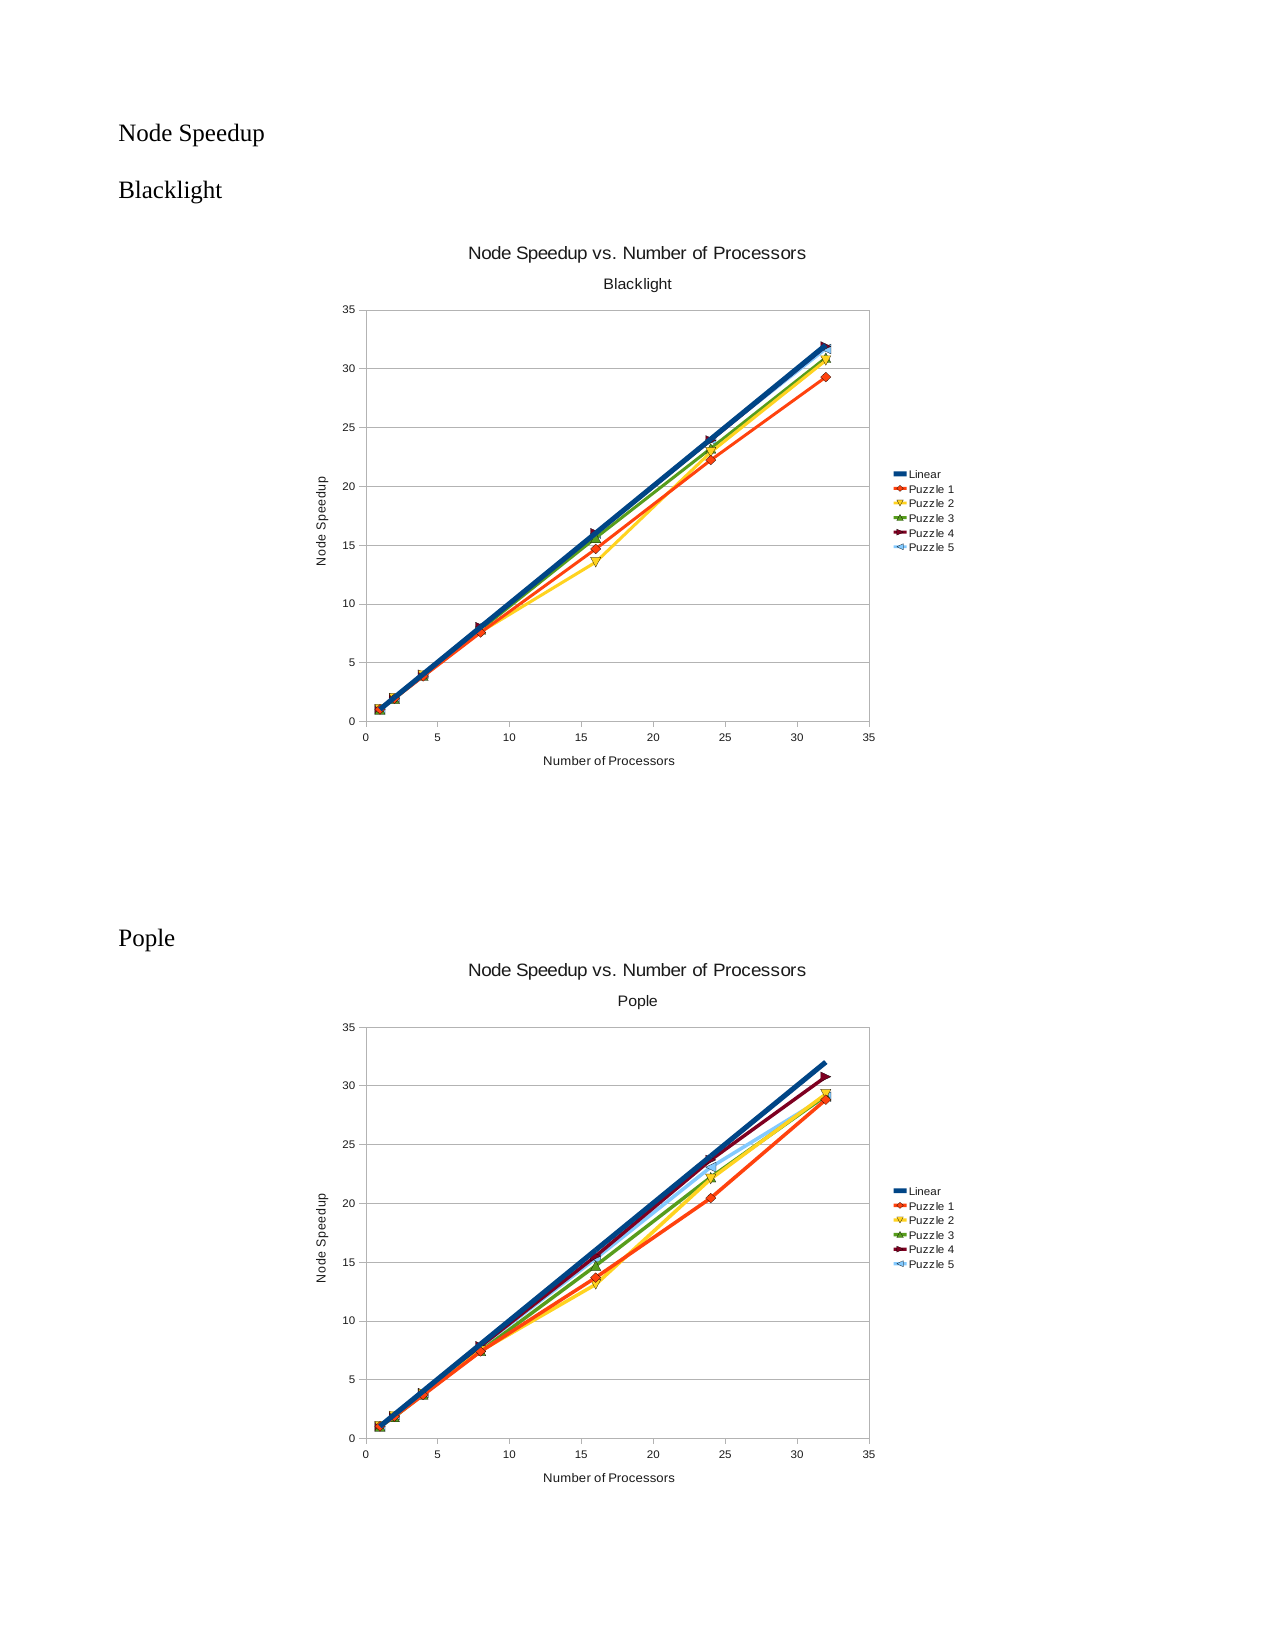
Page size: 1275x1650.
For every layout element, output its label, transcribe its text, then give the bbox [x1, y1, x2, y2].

text Node Speedup [118, 118, 1157, 147]
text Blacklight [118, 176, 1157, 204]
text Pople [118, 923, 1157, 952]
